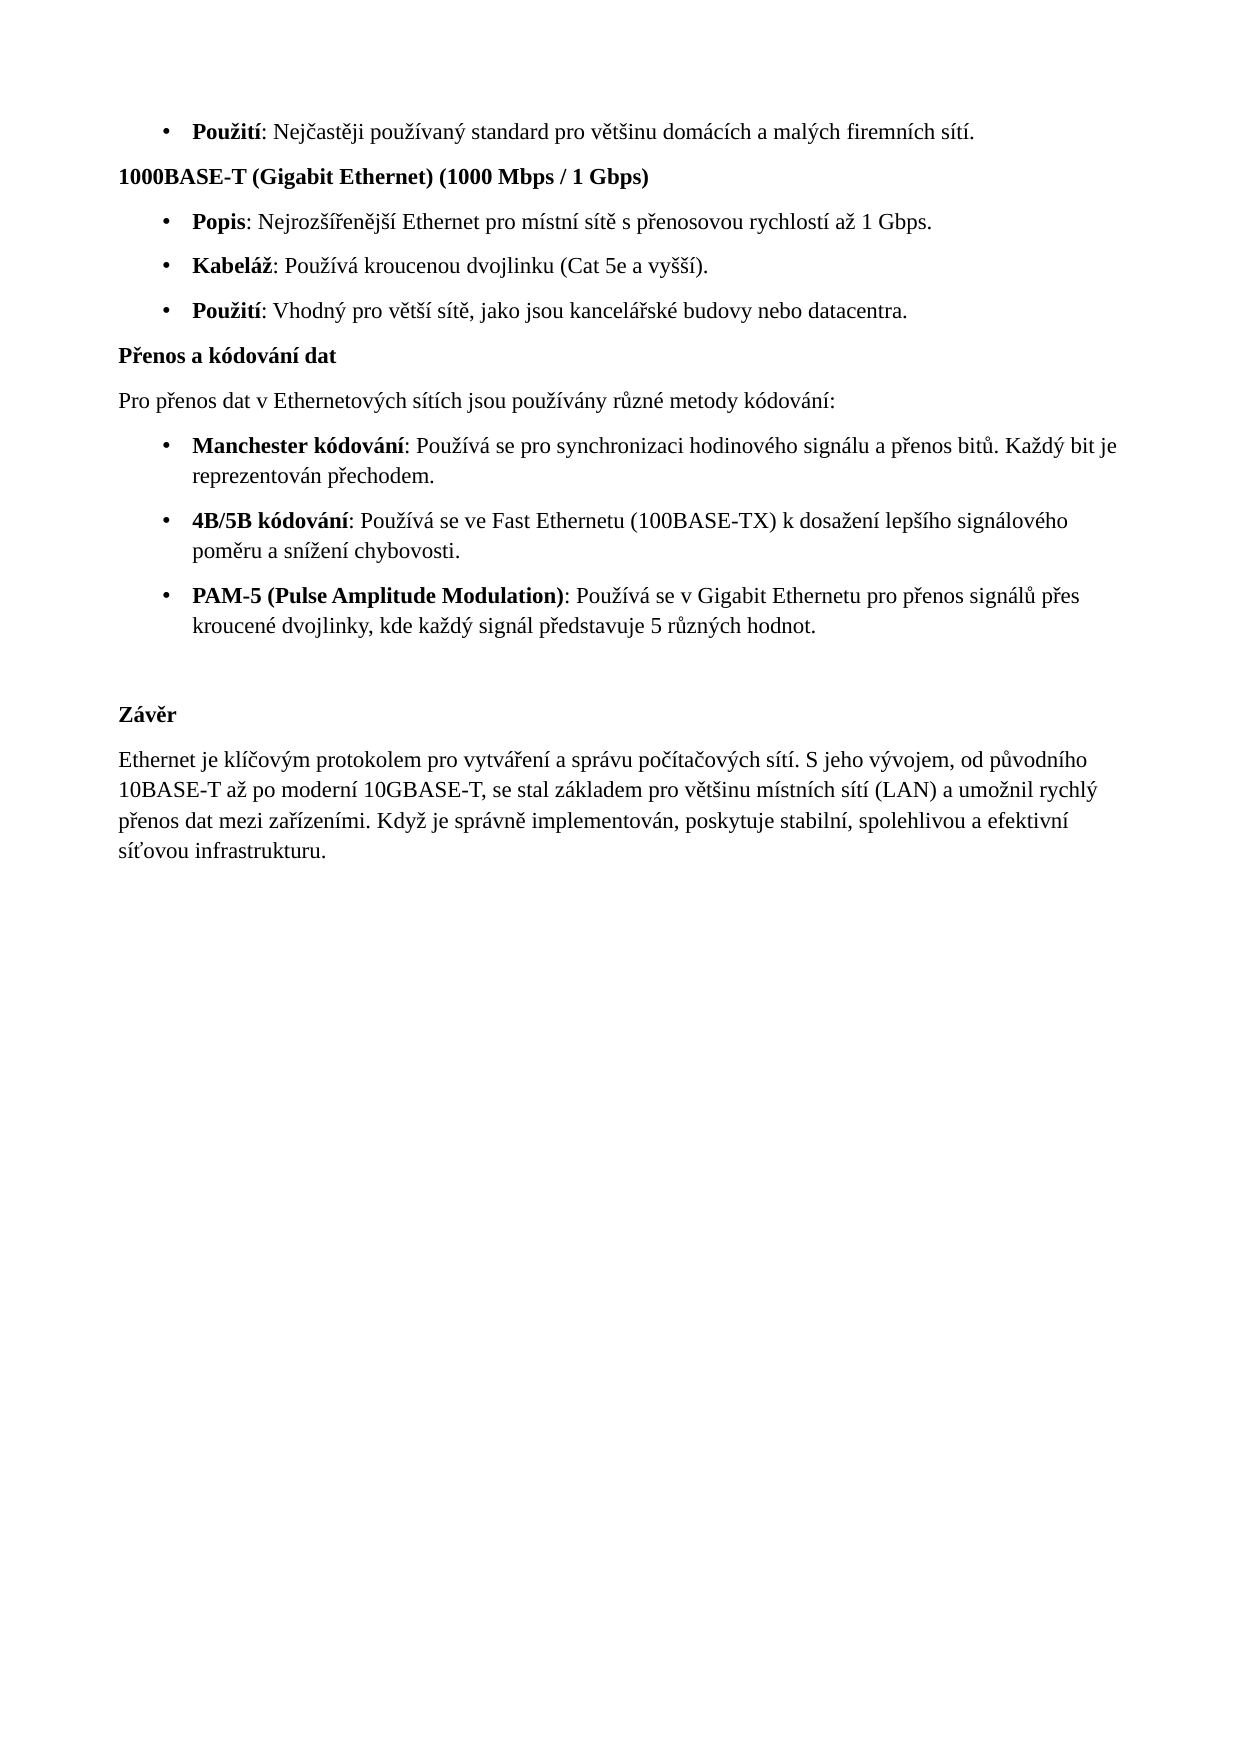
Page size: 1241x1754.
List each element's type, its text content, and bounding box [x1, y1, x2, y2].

list Manchester kódování: Používá se pro synchronizaci hodinového signálu a přenos bitů. Každý bit je reprezentován přechodem. [162, 432, 1122, 488]
text Přenos a kódování dat [118, 342, 1122, 368]
list Použití: Vhodný pro větší sítě, jako jsou kancelářské budovy nebo datacentra. [162, 297, 1122, 324]
list PAM-5 (Pulse Amplitude Modulation): Používá se v Gigabit Ethernetu pro přenos signálů přes kroucené dvojlinky, kde každý signál představuje 5 různých hodnot. [162, 582, 1122, 638]
text Pro přenos dat v Ethernetových sítích jsou používány různé metody kódování: [118, 387, 1122, 413]
text Ethernet je klíčovým protokolem pro vytváření a správu počítačových sítí. S jeho vývojem, od původního 10BASE-T až po moderní 10GBASE-T, se stal základem pro většinu místních sítí (LAN) a umožnil rychlý přenos dat mezi zařízeními. Když je správně implementován, poskytuje stabilní, spolehlivou a efektivní síťovou infrastrukturu. [118, 746, 1122, 863]
list Kabeláž: Používá kroucenou dvojlinku (Cat 5e a vyšší). [162, 252, 1122, 279]
list 4B/5B kódování: Používá se ve Fast Ethernetu (100BASE-TX) k dosažení lepšího signálového poměru a snížení chybovosti. [162, 507, 1122, 563]
text 1000BASE-T (Gigabit Ethernet) (1000 Mbps / 1 Gbps) [118, 163, 1122, 189]
text Závěr [118, 701, 1122, 728]
list Použití: Nejčastěji používaný standard pro většinu domácích a malých firemních sítí. [162, 118, 1122, 144]
list Popis: Nejrozšířenější Ethernet pro místní sítě s přenosovou rychlostí až 1 Gbps. [162, 208, 1122, 234]
